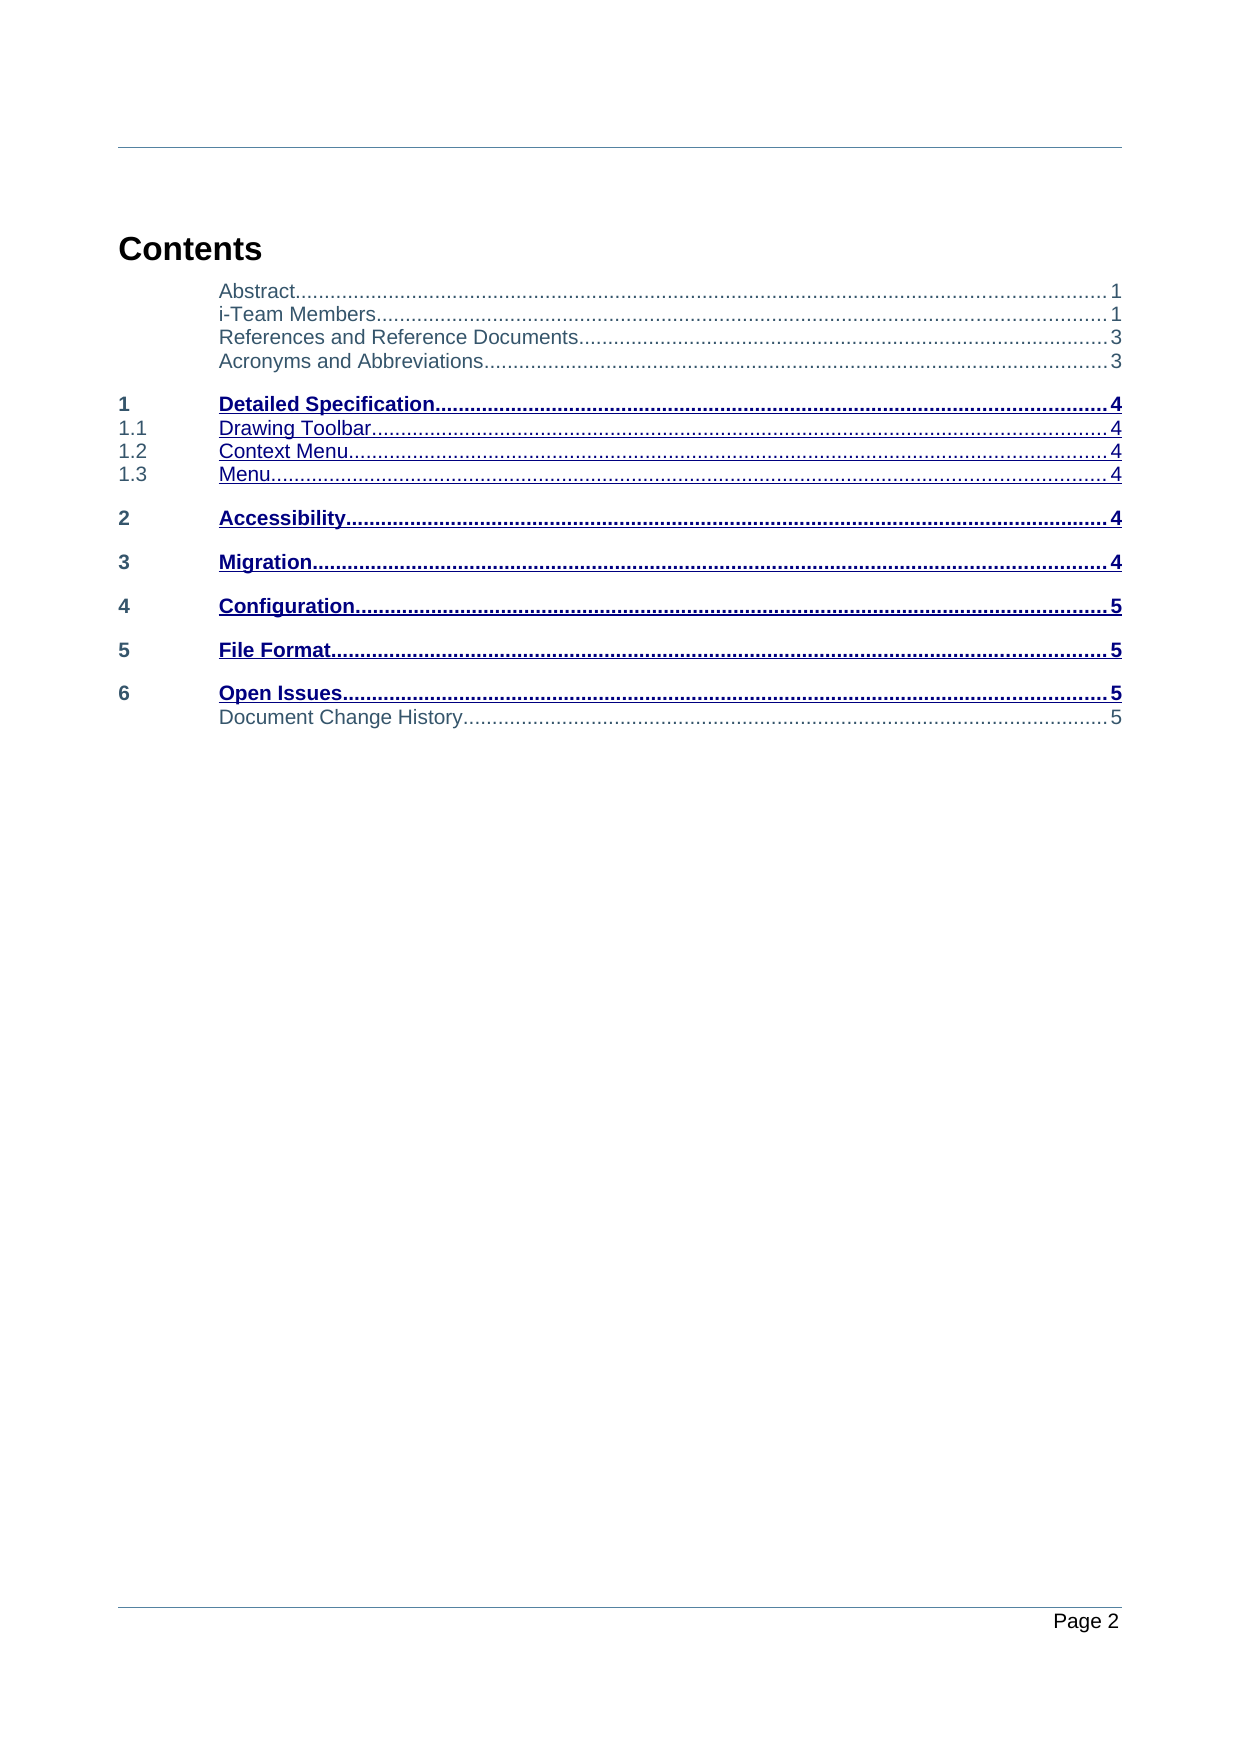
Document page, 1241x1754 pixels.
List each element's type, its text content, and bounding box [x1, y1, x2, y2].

text References and Reference Documents 3 [118, 326, 1122, 349]
text 6 Open Issues 5 [118, 682, 1122, 705]
subtitle Contents [118, 230, 1122, 267]
text 4 Configuration 5 [118, 594, 1122, 617]
text 1.2 Context Menu 4 [118, 439, 1122, 463]
text 5 File Format 5 [118, 638, 1122, 661]
text Document Change History 5 [118, 705, 1122, 728]
text 2 Accessibility 4 [118, 507, 1122, 530]
text 3 Migration 4 [118, 550, 1122, 574]
text 1 Detailed Specification 4 [118, 393, 1122, 416]
text Acronyms and Abbreviations 3 [118, 349, 1122, 372]
text 1.1 Drawing Toolbar 4 [118, 416, 1122, 439]
text i-Team Members 1 [118, 303, 1122, 326]
text 1.3 Menu 4 [118, 463, 1122, 486]
text Abstract 1 [118, 279, 1122, 303]
